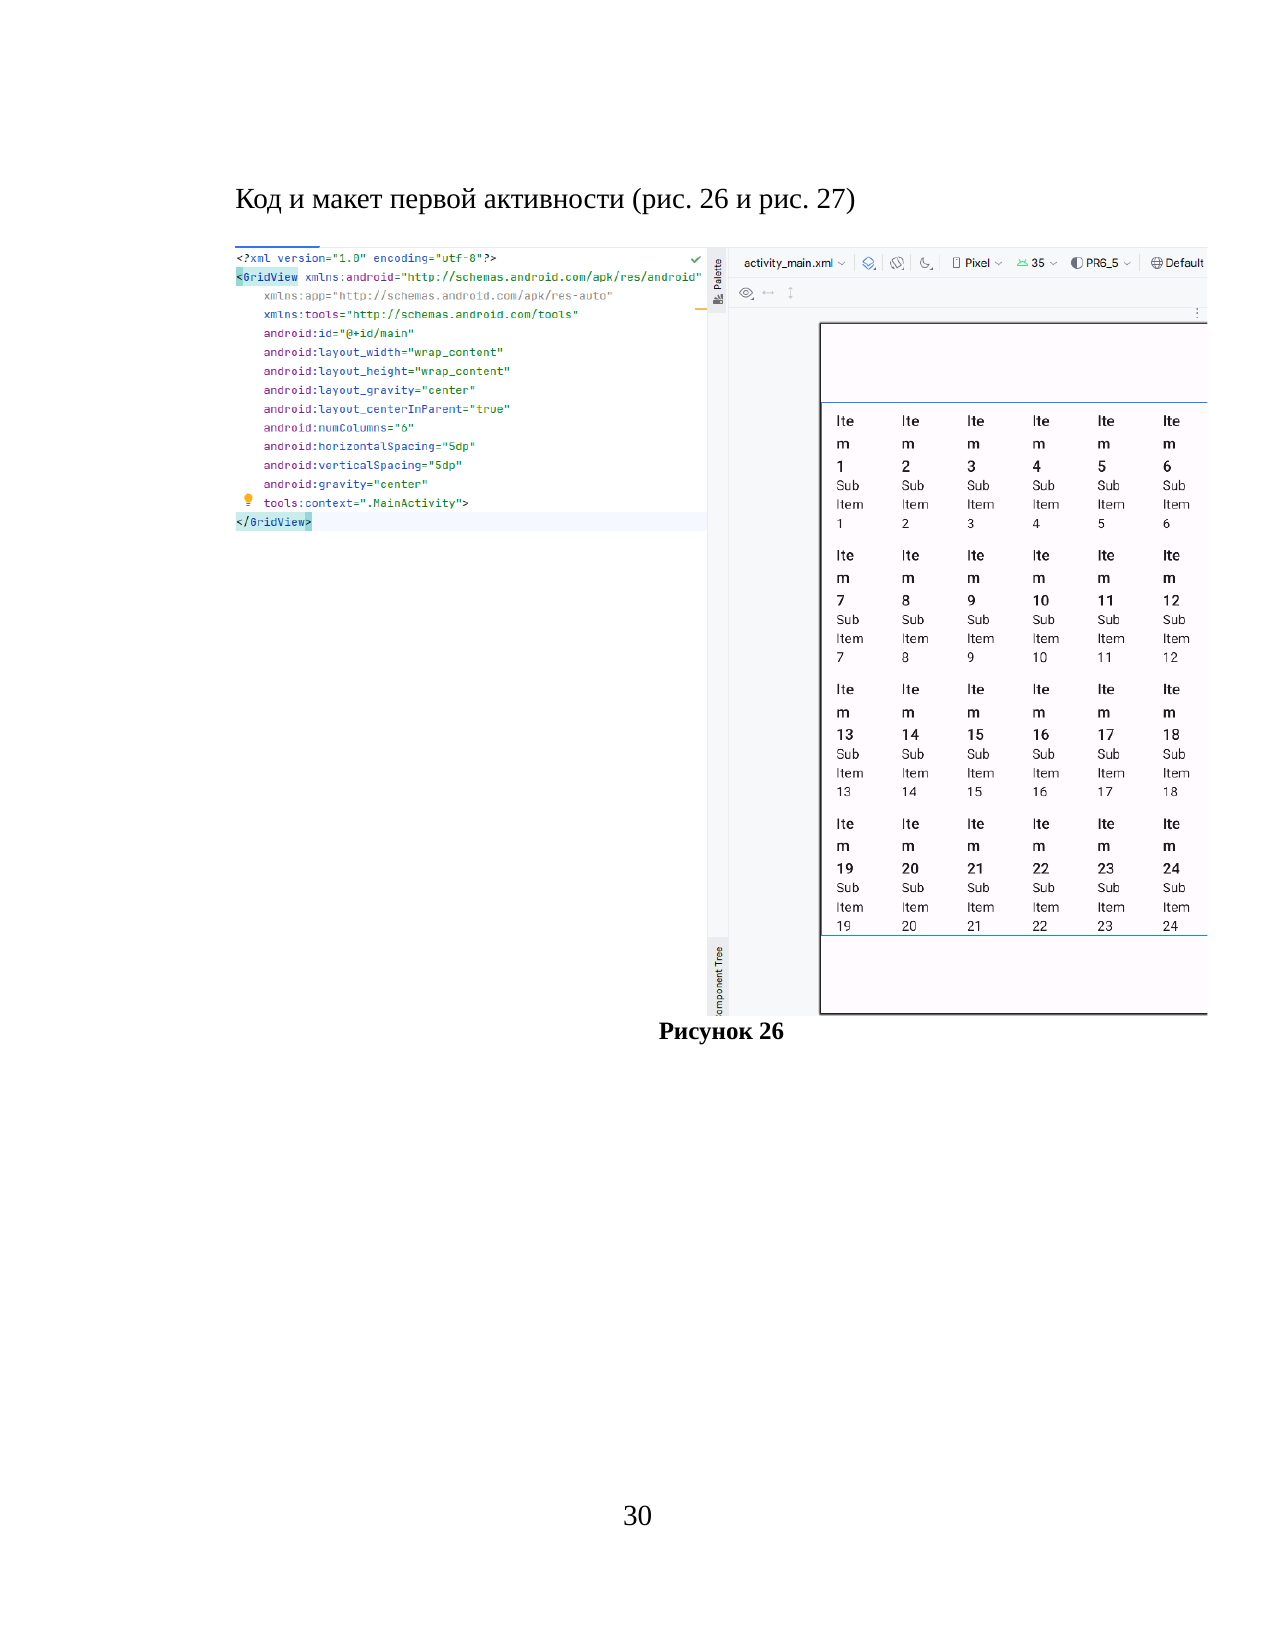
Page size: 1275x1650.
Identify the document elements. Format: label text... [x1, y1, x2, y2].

text Рисунок 26 [235, 1016, 1207, 1045]
text Код и макет первой активности (рис. 26 и рис. 27) [118, 181, 1157, 215]
picture [235, 246, 1208, 1016]
